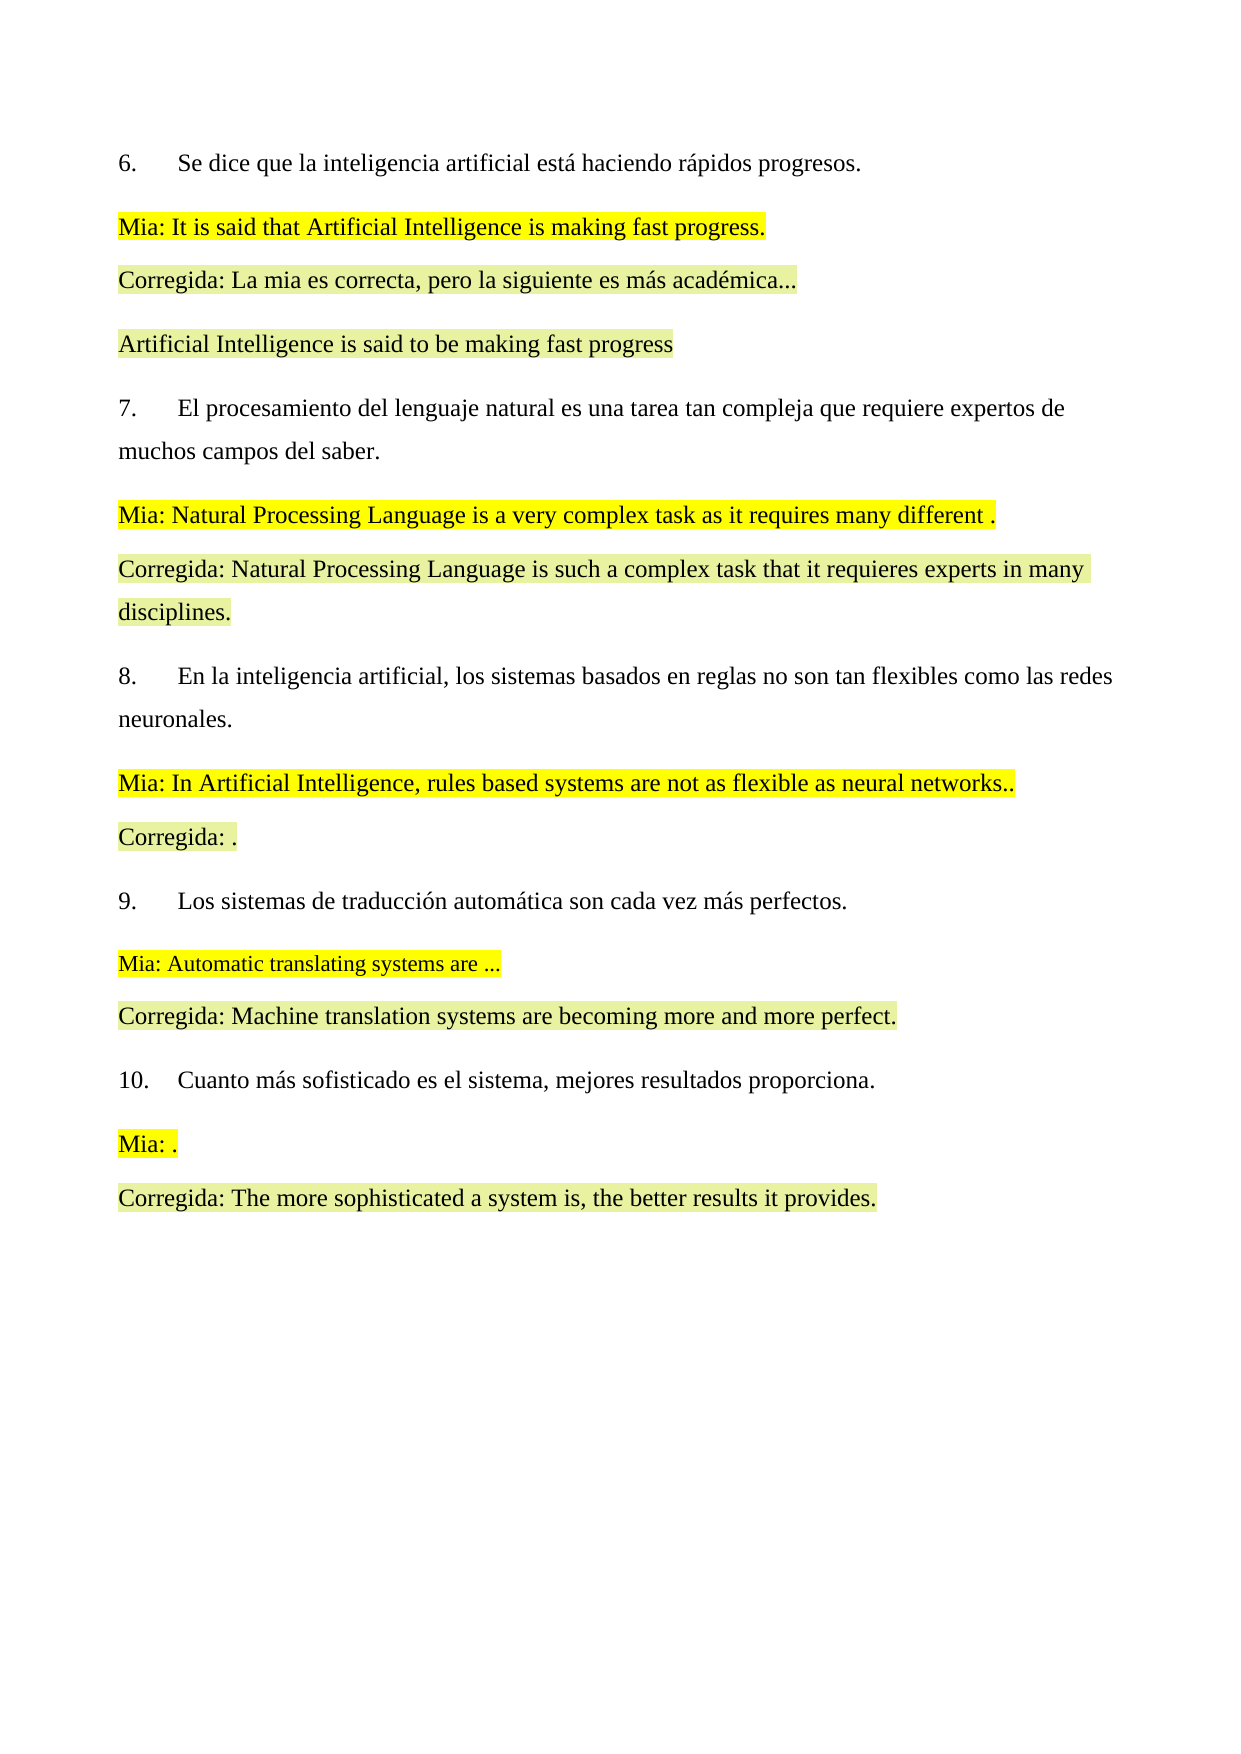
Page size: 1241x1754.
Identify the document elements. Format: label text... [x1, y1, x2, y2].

list Mia: In Artificial Intelligence, rules based systems are not as flexible as neural networks.. [118, 768, 1137, 797]
list El procesamiento del lenguaje natural es una tarea tan compleja que requiere expertos de muchos campos del saber. [118, 393, 1137, 465]
list Corregida: Machine translation systems are becoming more and more perfect. [118, 1001, 1137, 1030]
list Se dice que la inteligencia artificial está haciendo rápidos progresos. [118, 148, 1137, 176]
list Mia: Natural Processing Language is a very complex task as it requires many different . [118, 500, 1137, 529]
list Mia: Automatic translating systems are ... [118, 950, 1137, 977]
list Mia: It is said that Artificial Intelligence is making fast progress. [118, 212, 1137, 240]
list Los sistemas de traducción automática son cada vez más perfectos. [118, 886, 1137, 915]
list Artificial Intelligence is said to be making fast progress [118, 329, 1137, 358]
list Corregida: La mia es correcta, pero la siguiente es más académica... [118, 265, 1137, 294]
list Mia: . [118, 1129, 1137, 1158]
list Corregida: The more sophisticated a system is, the better results it provides. [118, 1183, 1137, 1212]
list Cuanto más sofisticado es el sistema, mejores resultados proporciona. [118, 1065, 1137, 1094]
list Corregida: . [118, 822, 1137, 851]
list Corregida: Natural Processing Language is such a complex task that it requieres experts in many disciplines. [118, 554, 1137, 626]
list En la inteligencia artificial, los sistemas basados en reglas no son tan flexibles como las redes neuronales. [118, 661, 1137, 733]
